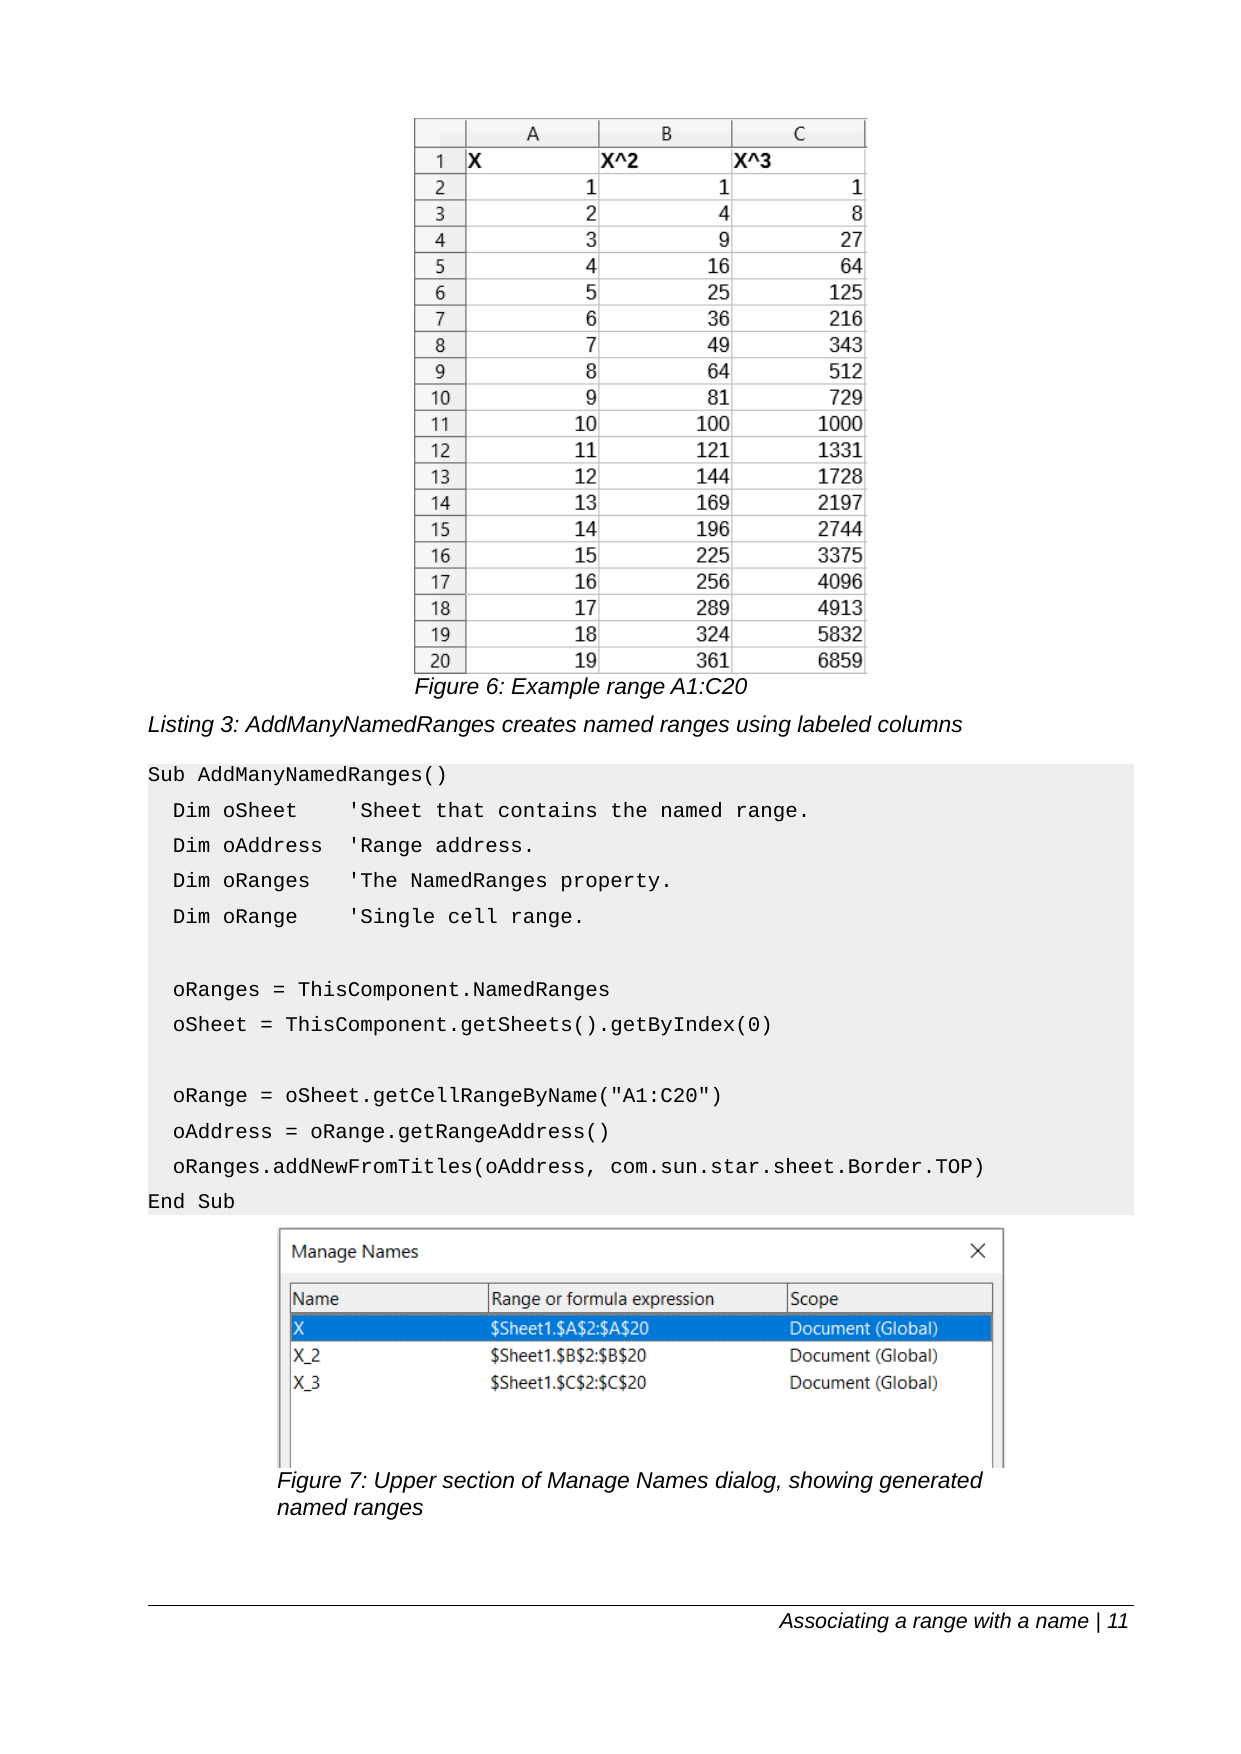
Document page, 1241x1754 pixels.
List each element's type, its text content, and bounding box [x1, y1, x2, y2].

text End Sub [148, 1191, 1134, 1215]
text Dim oRanges 'The NamedRanges property. [148, 870, 1134, 894]
text Dim oAddress 'Range address. [148, 835, 1134, 859]
text oSheet = ThisComponent.getSheets().getByIndex(0) [148, 1014, 1134, 1038]
text oAddress = oRange.getRangeAddress() [148, 1121, 1134, 1144]
text Figure 7: Upper section of Manage Names dialog, showing generated named ranges [277, 1468, 1005, 1520]
text Dim oSheet 'Sheet that contains the named range. [148, 799, 1134, 823]
text oRange = oSheet.getCellRangeByName("A1:C20") [148, 1085, 1134, 1109]
text oRanges.addNewFromTitles(oAddress, com.sun.star.sheet.Border.TOP) [148, 1156, 1134, 1180]
text oRanges = ThisComponent.NamedRanges [148, 979, 1134, 1003]
text Sub AddManyNamedRanges() [148, 764, 1134, 788]
picture [277, 1227, 1005, 1468]
picture [414, 118, 868, 674]
text Figure 6: Example range A1:C20 [414, 674, 867, 699]
text Listing 3: AddManyNamedRanges creates named ranges using labeled columns [148, 711, 1134, 738]
text Dim oRange 'Single cell range. [148, 906, 1134, 929]
